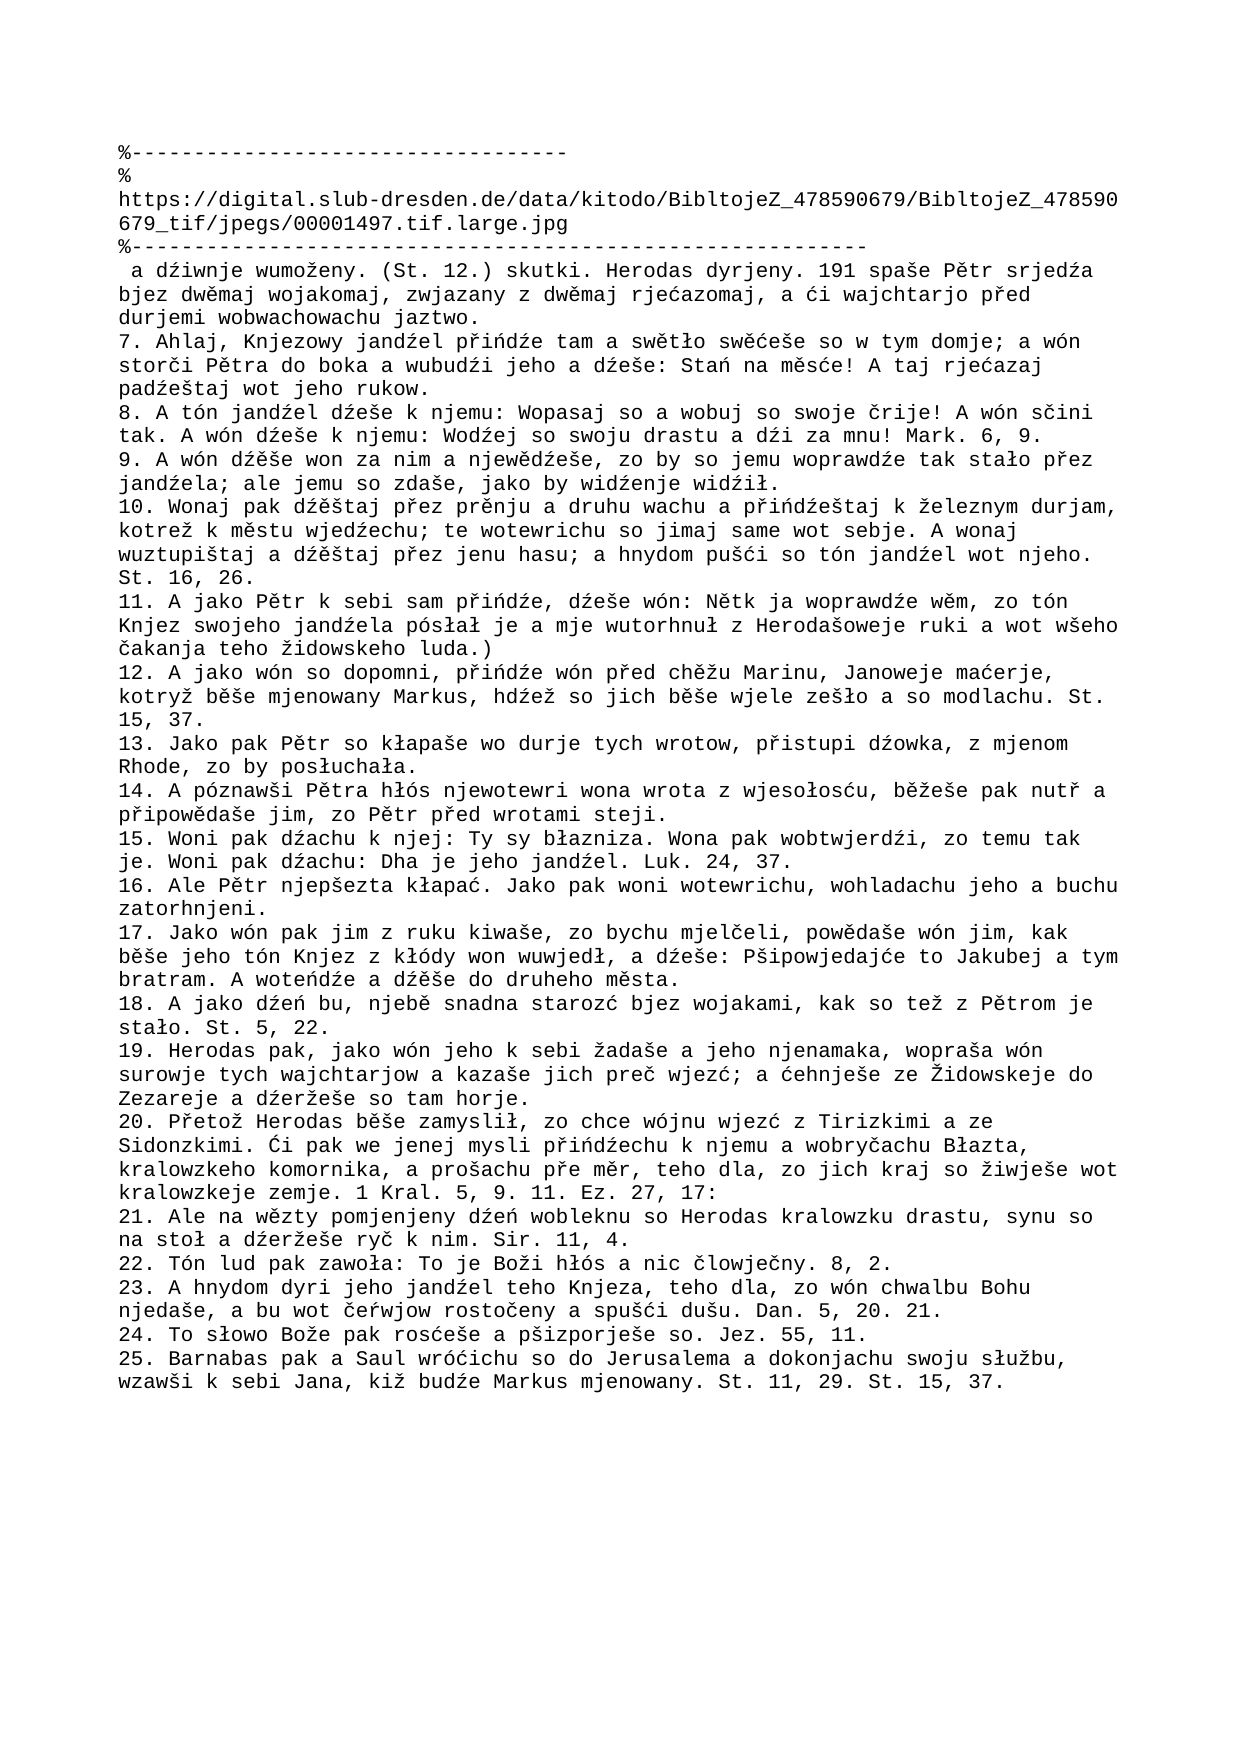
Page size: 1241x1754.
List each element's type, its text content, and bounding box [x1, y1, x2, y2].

text 11. A jako Pětr k sebi sam přińdźe, dźeše wón: Nětk ja woprawdźe wěm, zo tón Knjez swojeho jandźela pósłał je a mje wutorhnuł z Herodašoweje ruki a wot wšeho čakanja teho židowskeho luda.) [118, 591, 1122, 662]
text 23. A hnydom dyri jeho jandźel teho Knjeza, teho dla, zo wón chwalbu Bohu njedaše, a bu wot čeŕwjow rostočeny a spušći dušu. Dan. 5, 20. 21. [118, 1277, 1122, 1324]
text 17. Jako wón pak jim z ruku kiwaše, zo bychu mjelčeli, powědaše wón jim, kak běše jeho tón Knjez z kłódy won wuwjedł, a dźeše: Pšipowjedajće to Jakubej a tym bratram. A woteńdźe a dźěše do druheho města. [118, 922, 1122, 993]
text 9. A wón dźěše won za nim a njewědźeše, zo by so jemu woprawdźe tak stało přez jandźela; ale jemu so zdaše, jako by widźenje widźił. [118, 449, 1122, 496]
text 13. Jako pak Pětr so kłapaše wo durje tych wrotow, přistupi dźowka, z mjenom Rhode, zo by posłuchała. [118, 733, 1122, 780]
text a dźiwnje wumoženy. (St. 12.) skutki. Herodas dyrjeny. 191 spaše Pětr srjedźa bjez dwěmaj wojakomaj, zwjazany z dwěmaj rjećazomaj, a ći wajchtarjo před durjemi wobwachowachu jaztwo. [118, 260, 1122, 331]
text 8. A tón jandźel dźeše k njemu: Wopasaj so a wobuj so swoje črije! A wón sčini tak. A wón dźeše k njemu: Wodźej so swoju drastu a dźi za mnu! Mark. 6, 9. [118, 402, 1122, 449]
text 10. Wonaj pak dźěštaj přez prěnju a druhu wachu a přińdźeštaj k železnym durjam, kotrež k městu wjedźechu; te wotewrichu so jimaj same wot sebje. A wonaj wuztupištaj a dźěštaj přez jenu hasu; a hnydom pušći so tón jandźel wot njeho. St. 16, 26. [118, 496, 1122, 591]
text 25. Barnabas pak a Saul wróćichu so do Jerusalema a dokonjachu swoju słužbu, wzawši k sebi Jana, kiž budźe Markus mjenowany. St. 11, 29. St. 15, 37. [118, 1348, 1122, 1395]
text % https://digital.slub-dresden.de/data/kitodo/BibltojeZ_478590679/BibltojeZ_478590679_tif/jpegs/00001497.tif.large.jpg [118, 165, 1122, 236]
text 24. To słowo Bože pak rosćeše a pšizporješe so. Jez. 55, 11. [118, 1324, 1122, 1348]
text 15. Woni pak dźachu k njej: Ty sy błazniza. Wona pak wobtwjerdźi, zo temu tak je. Woni pak dźachu: Dha je jeho jandźel. Luk. 24, 37. [118, 827, 1122, 875]
text 18. A jako dźeń bu, njebě snadna starozć bjez wojakami, kak so tež z Pětrom je stało. St. 5, 22. [118, 993, 1122, 1040]
text %----------------------------------- [118, 142, 1122, 165]
text 20. Přetož Herodas běše zamyslił, zo chce wójnu wjezć z Tirizkimi a ze Sidonzkimi. Ći pak we jenej mysli přińdźechu k njemu a wobryčachu Błazta, kralowzkeho komornika, a prošachu pře měr, teho dla, zo jich kraj so žiwješe wot kralowzkeje zemje. 1 Kral. 5, 9. 11. Ez. 27, 17: [118, 1111, 1122, 1206]
text %----------------------------------------------------------- [118, 236, 1122, 260]
text 21. Ale na wězty pomjenjeny dźeń wobleknu so Herodas kralowzku drastu, synu so na stoł a dźeržeše ryč k nim. Sir. 11, 4. [118, 1206, 1122, 1253]
text 7. Ahlaj, Knjezowy jandźel přińdźe tam a swětło swěćeše so w tym domje; a wón storči Pětra do boka a wubudźi jeho a dźeše: Stań na měsće! A taj rjećazaj padźeštaj wot jeho rukow. [118, 331, 1122, 402]
text 19. Herodas pak, jako wón jeho k sebi žadaše a jeho njenamaka, wopraša wón surowje tych wajchtarjow a kazaše jich preč wjezć; a ćehnješe ze Židowskeje do Zezareje a dźeržeše so tam horje. [118, 1040, 1122, 1111]
text 16. Ale Pětr njepšezta kłapać. Jako pak woni wotewrichu, wohladachu jeho a buchu zatorhnjeni. [118, 875, 1122, 922]
text 22. Tón lud pak zawoła: To je Boži hłós a nic člowječny. 8, 2. [118, 1253, 1122, 1277]
text 14. A póznawši Pětra hłós njewotewri wona wrota z wjesołosću, běžeše pak nutř a připowědaše jim, zo Pětr před wrotami steji. [118, 780, 1122, 827]
text 12. A jako wón so dopomni, přińdźe wón před chěžu Marinu, Janoweje maćerje, kotryž běše mjenowany Markus, hdźež so jich běše wjele zešło a so modlachu. St. 15, 37. [118, 662, 1122, 733]
